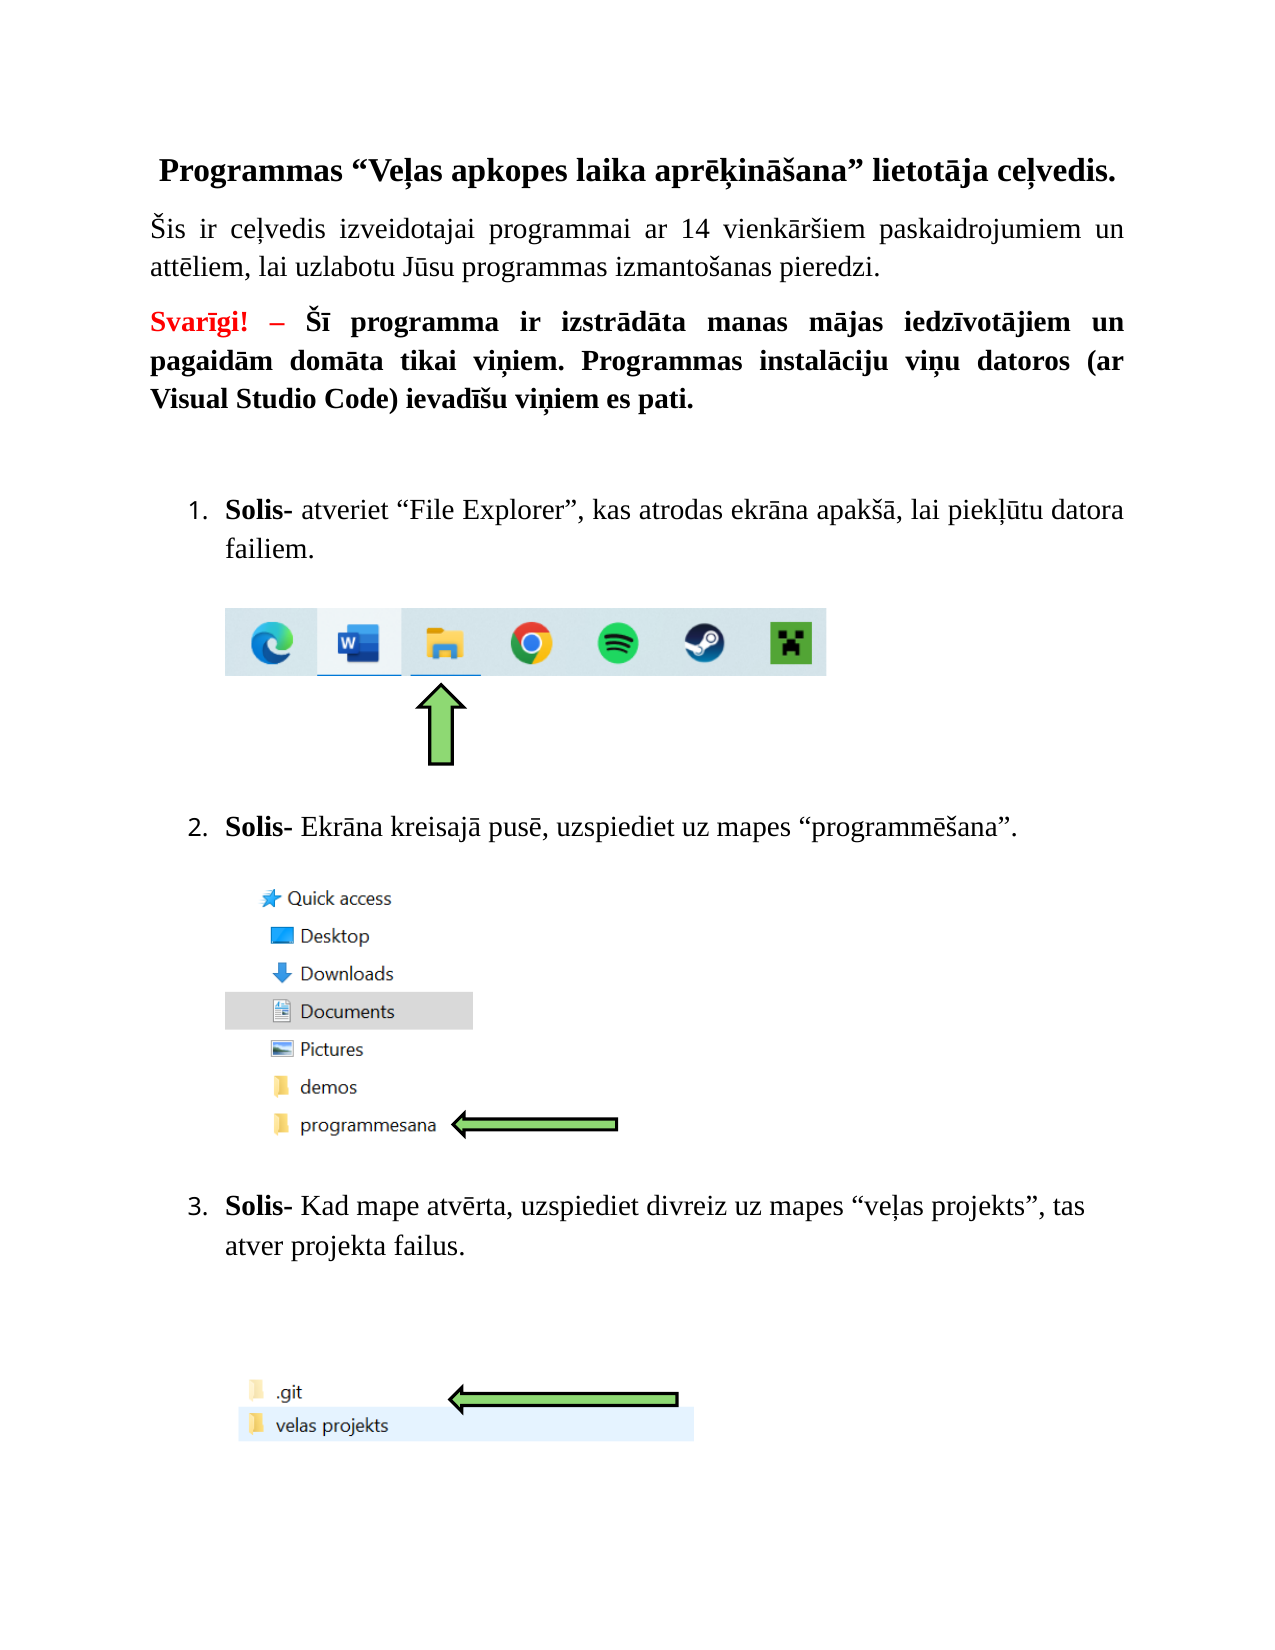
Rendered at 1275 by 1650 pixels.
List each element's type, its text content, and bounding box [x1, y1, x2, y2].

text Programmas “Veļas apkopes laika aprēķināšana” lietotāja ceļvedis. [150, 150, 1125, 188]
list Solis- atveriet “File Explorer”, kas atrodas ekrāna apakšā, lai piekļūtu datora failiem. [187, 492, 1125, 565]
text Šis ir ceļvedis izveidotajai programmai ar 14 vienkāršiem paskaidrojumiem un attēliem, lai uzlabotu Jūsu programmas izmantošanas pieredzi. [150, 211, 1125, 283]
text Svarīgi! – Šī programma ir izstrādāta manas mājas iedzīvotājiem un pagaidām domāta tikai viņiem. Programmas instalāciju viņu datoros (ar Visual Studio Code) ievadīšu viņiem es pati. [150, 304, 1125, 415]
list Solis- Kad mape atvērta, uzspiediet divreiz uz mapes “veļas projekts”, tas atver projekta failus. [187, 1188, 1125, 1261]
list Solis- Ekrāna kreisajā pusē, uzspiediet uz mapes “programmēšana”. [187, 809, 1125, 843]
